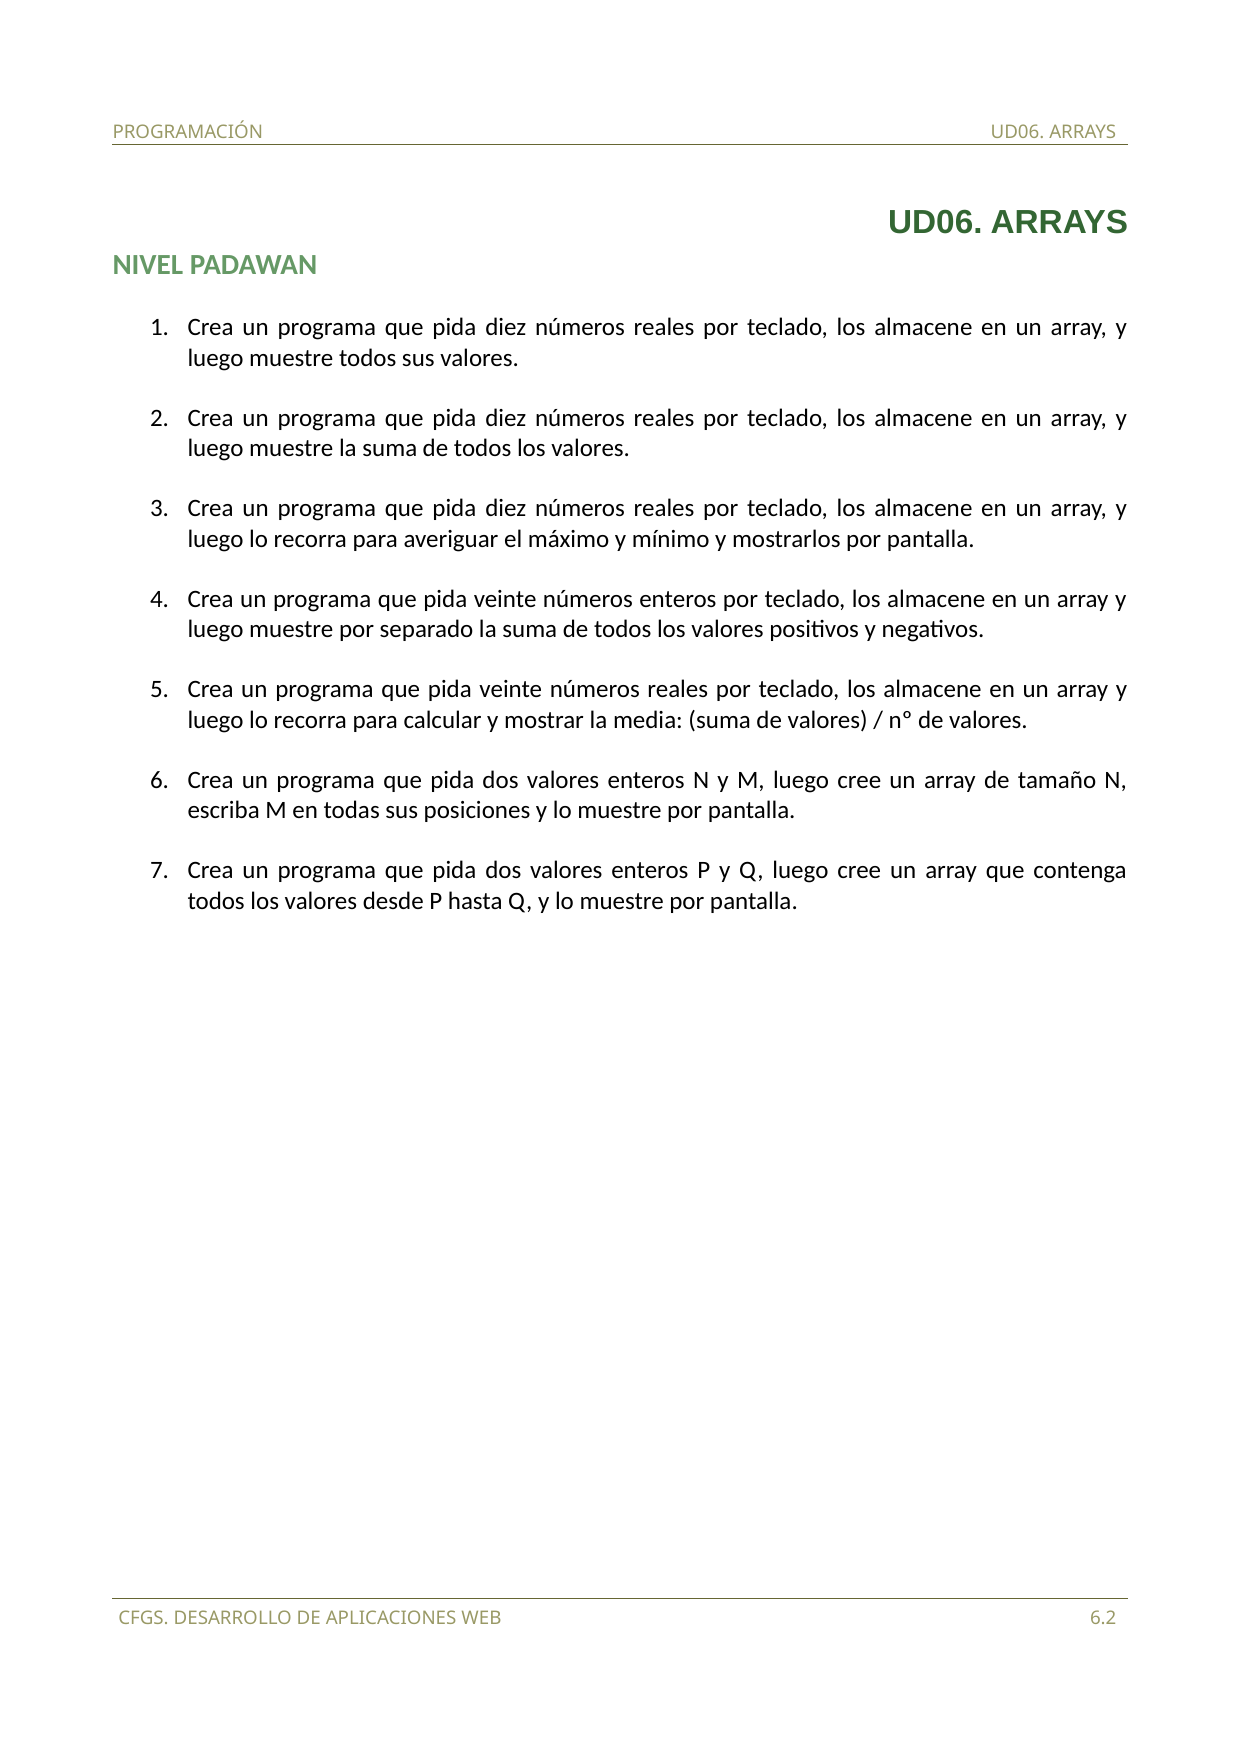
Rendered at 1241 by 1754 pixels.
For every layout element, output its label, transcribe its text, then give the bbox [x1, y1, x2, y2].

list Crea un programa que pida diez números reales por teclado, los almacene en un array, y luego muestre todos sus valores. [150, 311, 1128, 372]
list Crea un programa que pida veinte números enteros por teclado, los almacene en un array y luego muestre por separado la suma de todos los valores positivos y negativos. [150, 583, 1128, 644]
list Crea un programa que pida dos valores enteros N y M, luego cree un array de tamaño N, escriba M en todas sus posiciones y lo muestre por pantalla. [150, 764, 1128, 825]
list Crea un programa que pida dos valores enteros P y Q, luego cree un array que contenga todos los valores desde P hasta Q, y lo muestre por pantalla. [150, 854, 1128, 916]
list Crea un programa que pida diez números reales por teclado, los almacene en un array, y luego muestre la suma de todos los valores. [150, 402, 1128, 463]
list Crea un programa que pida diez números reales por teclado, los almacene en un array, y luego lo recorra para averiguar el máximo y mínimo y mostrarlos por pantalla. [150, 492, 1128, 553]
subtitle NIVEL PADAWAN [112, 246, 1128, 282]
list Crea un programa que pida veinte números reales por teclado, los almacene en un array y luego lo recorra para calcular y mostrar la media: (suma de valores) / nº de valores. [150, 673, 1128, 734]
text UD06. arrays [112, 202, 1128, 240]
